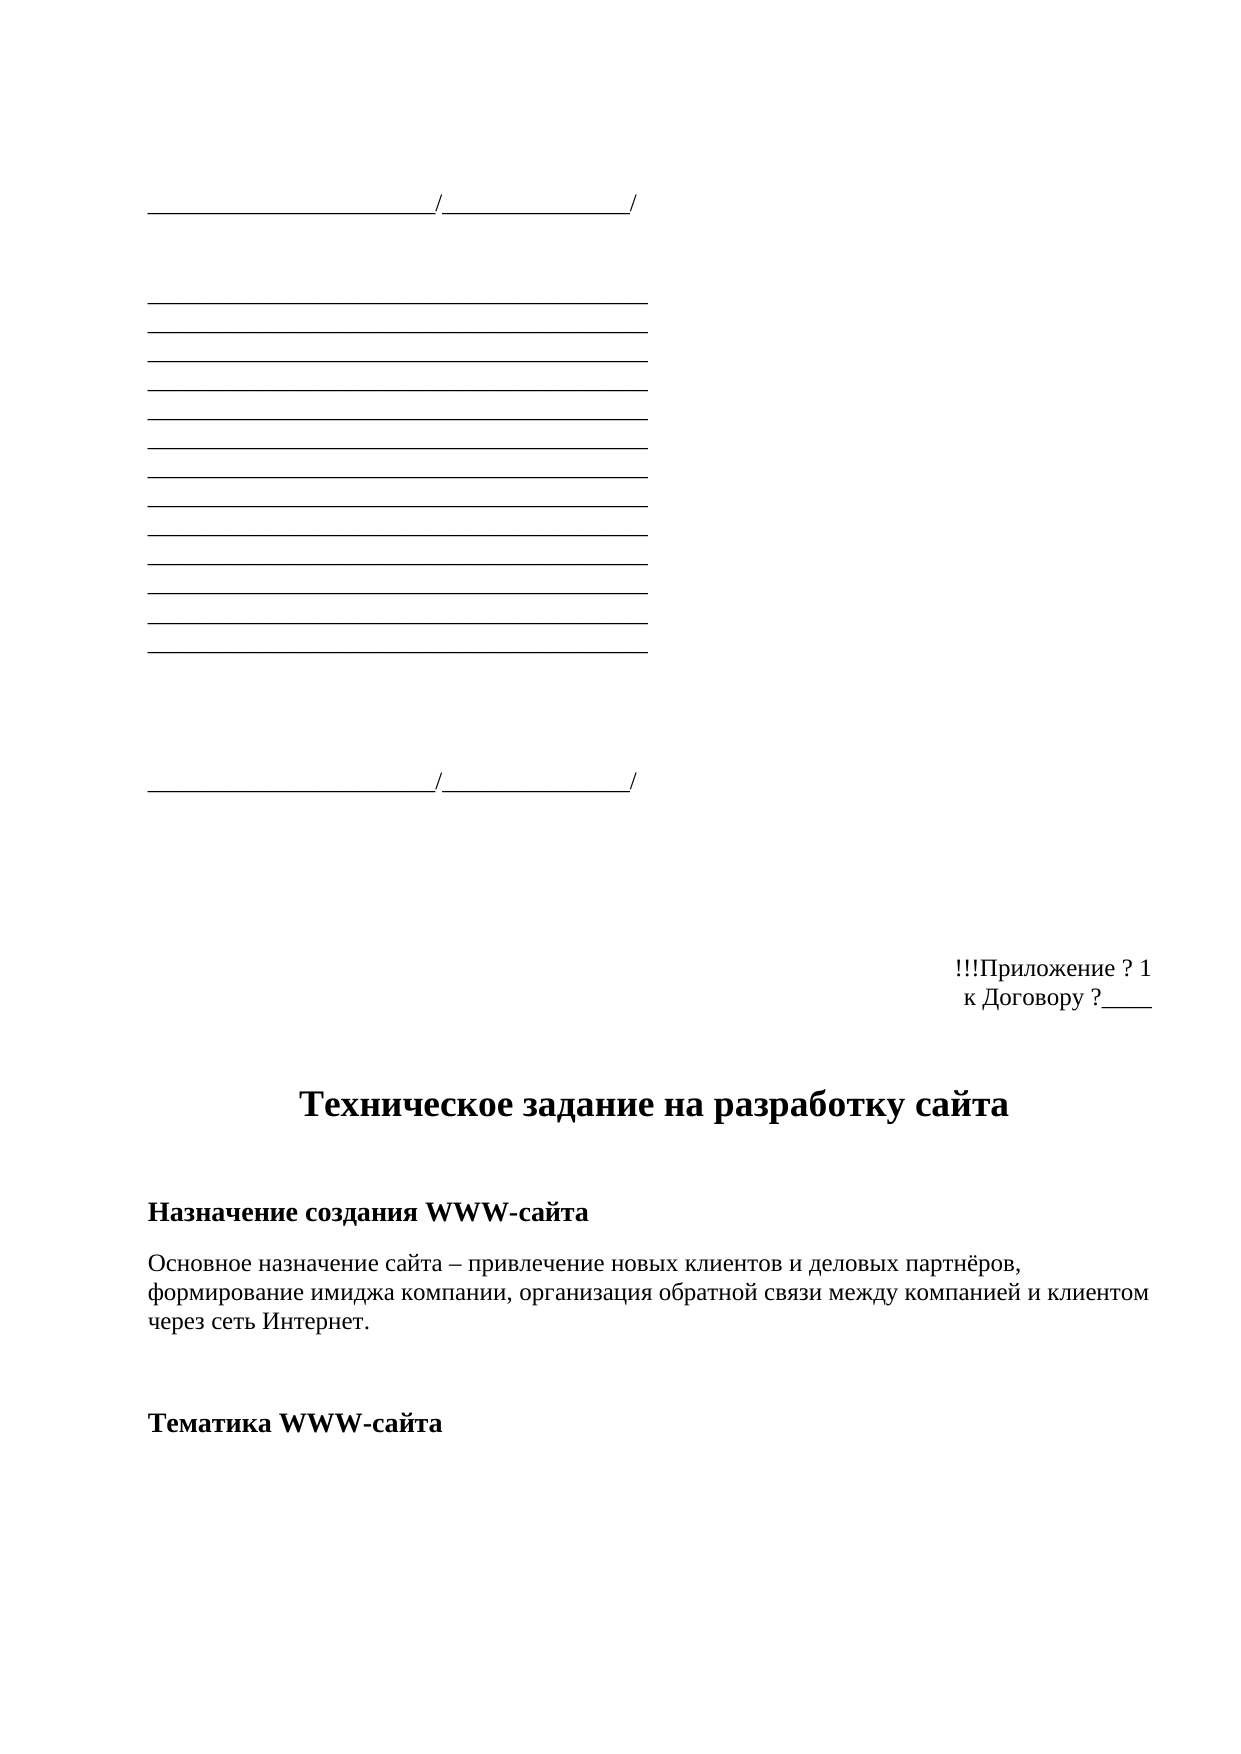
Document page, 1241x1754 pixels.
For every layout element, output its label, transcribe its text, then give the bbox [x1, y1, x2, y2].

text !!!Приложение ? 1 к Договору ?____ [148, 953, 1152, 1011]
text ________________________________________ ________________________________________ ________________________________________ ________________________________________ ________________________________________ ________________________________________ ________________________________________ ________________________________________ ________________________________________ ________________________________________ ________________________________________ ________________________________________ ________________________________________ [148, 278, 1152, 656]
text Назначение создания WWW-сайта [148, 1195, 1152, 1227]
text _______________________/_______________/ [148, 188, 1152, 217]
text Техническое задание на разработку сайта [148, 1082, 1152, 1124]
text Основное назначение сайта – привлечение новых клиентов и деловых партнёров, формирование имиджа компании, организация обратной связи между компанией и клиентом через сеть Интернет. [148, 1248, 1152, 1335]
text _______________________/_______________/ [148, 766, 1152, 795]
text Тематика WWW-сайта [148, 1406, 1152, 1438]
